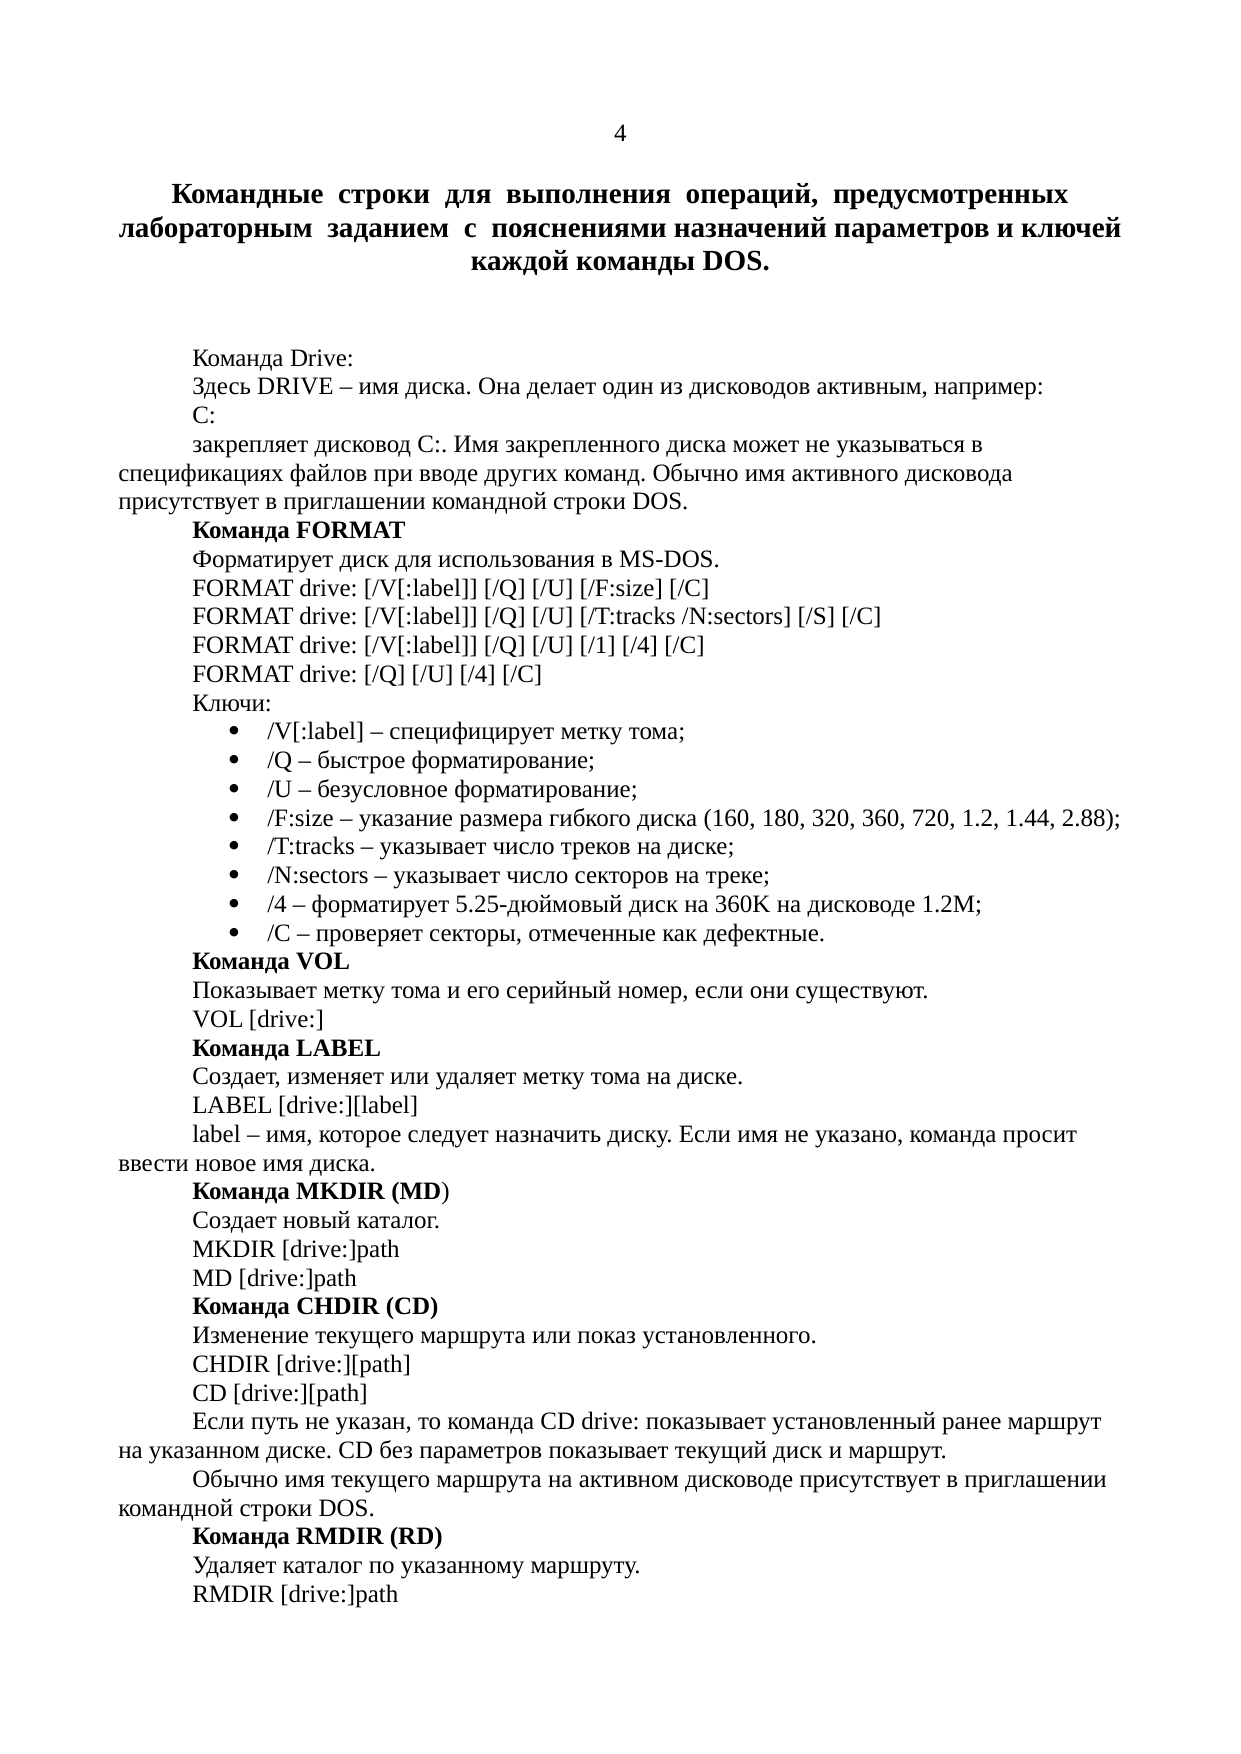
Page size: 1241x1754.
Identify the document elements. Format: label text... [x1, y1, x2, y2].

text Показывает метку тома и его серийный номер, если они существуют. [118, 975, 1122, 1004]
text Команда CHDIR (CD) [118, 1291, 1122, 1320]
text Ключи: [118, 688, 1122, 716]
text CHDIR [drive:][path] [118, 1349, 1122, 1378]
text Команда VOL [118, 946, 1122, 975]
subtitle Командные строки для выполнения операций, предусмотренных лабораторным заданием с пояснениями назначений параметров и ключей каждой команды DOS. [118, 176, 1122, 277]
list /C – проверяет секторы, отмеченные как дефектные. [229, 918, 1122, 946]
text Если путь не указан, то команда CD drive: показывает установленный ранее маршрут на указанном диске. CD без параметров показывает текущий диск и маршрут. [118, 1406, 1122, 1464]
list /V[:label] – специфицирует метку тома; [229, 716, 1122, 745]
text Команда RMDIR (RD) [118, 1521, 1122, 1550]
list /F:size – указание размера гибкого диска (160, 180, 320, 360, 720, 1.2, 1.44, 2.88); [229, 803, 1122, 831]
list /U – безусловное форматирование; [229, 774, 1122, 803]
text C: [118, 400, 1122, 429]
text LABEL [drive:][label] [118, 1090, 1122, 1119]
text Здесь DRIVE – имя диска. Она делает один из дисководов активным, например: [118, 371, 1122, 400]
list /N:sectors – указывает число секторов на треке; [229, 860, 1122, 889]
text Команда Drive: [118, 343, 1122, 371]
list /T:tracks – указывает число треков на диске; [229, 831, 1122, 860]
text VOL [drive:] [118, 1004, 1122, 1033]
list /Q – быстрое форматирование; [229, 745, 1122, 774]
text Обычно имя текущего маршрута на активном дисководе присутствует в приглашении командной строки DOS. [118, 1464, 1122, 1521]
text Команда FORMAT [118, 515, 1122, 544]
text FORMAT drive: [/Q] [/U] [/4] [/C] [118, 659, 1122, 688]
text FORMAT drive: [/V[:label]] [/Q] [/U] [/F:size] [/C] [118, 573, 1122, 601]
text Создает новый каталог. [118, 1205, 1122, 1234]
text Создает, изменяет или удаляет метку тома на диске. [118, 1061, 1122, 1090]
text Изменение текущего маршрута или показ установленного. [118, 1320, 1122, 1349]
text Форматирует диск для использования в MS-DOS. [118, 544, 1122, 573]
list /4 – форматирует 5.25-дюймовый диск на 360K на дисководе 1.2М; [229, 889, 1122, 918]
text FORMAT drive: [/V[:label]] [/Q] [/U] [/1] [/4] [/C] [118, 630, 1122, 659]
text CD [drive:][path] [118, 1378, 1122, 1406]
text Удаляет каталог по указанному маршруту. [118, 1550, 1122, 1579]
text RMDIR [drive:]path [118, 1579, 1122, 1608]
text MKDIR [drive:]path [118, 1234, 1122, 1263]
text Команда LABEL [118, 1033, 1122, 1061]
text FORMAT drive: [/V[:label]] [/Q] [/U] [/T:tracks /N:sectors] [/S] [/C] [118, 601, 1122, 630]
text MD [drive:]path [118, 1263, 1122, 1291]
text закрепляет дисковод C:. Имя закрепленного диска может не указываться в спецификациях файлов при вводе других команд. Обычно имя активного дисковода присутствует в приглашении командной строки DOS. [118, 429, 1122, 515]
text Команда MKDIR (MD) [118, 1176, 1122, 1205]
text label – имя, которое следует назначить диску. Если имя не указано, команда просит ввести новое имя диска. [118, 1119, 1122, 1176]
